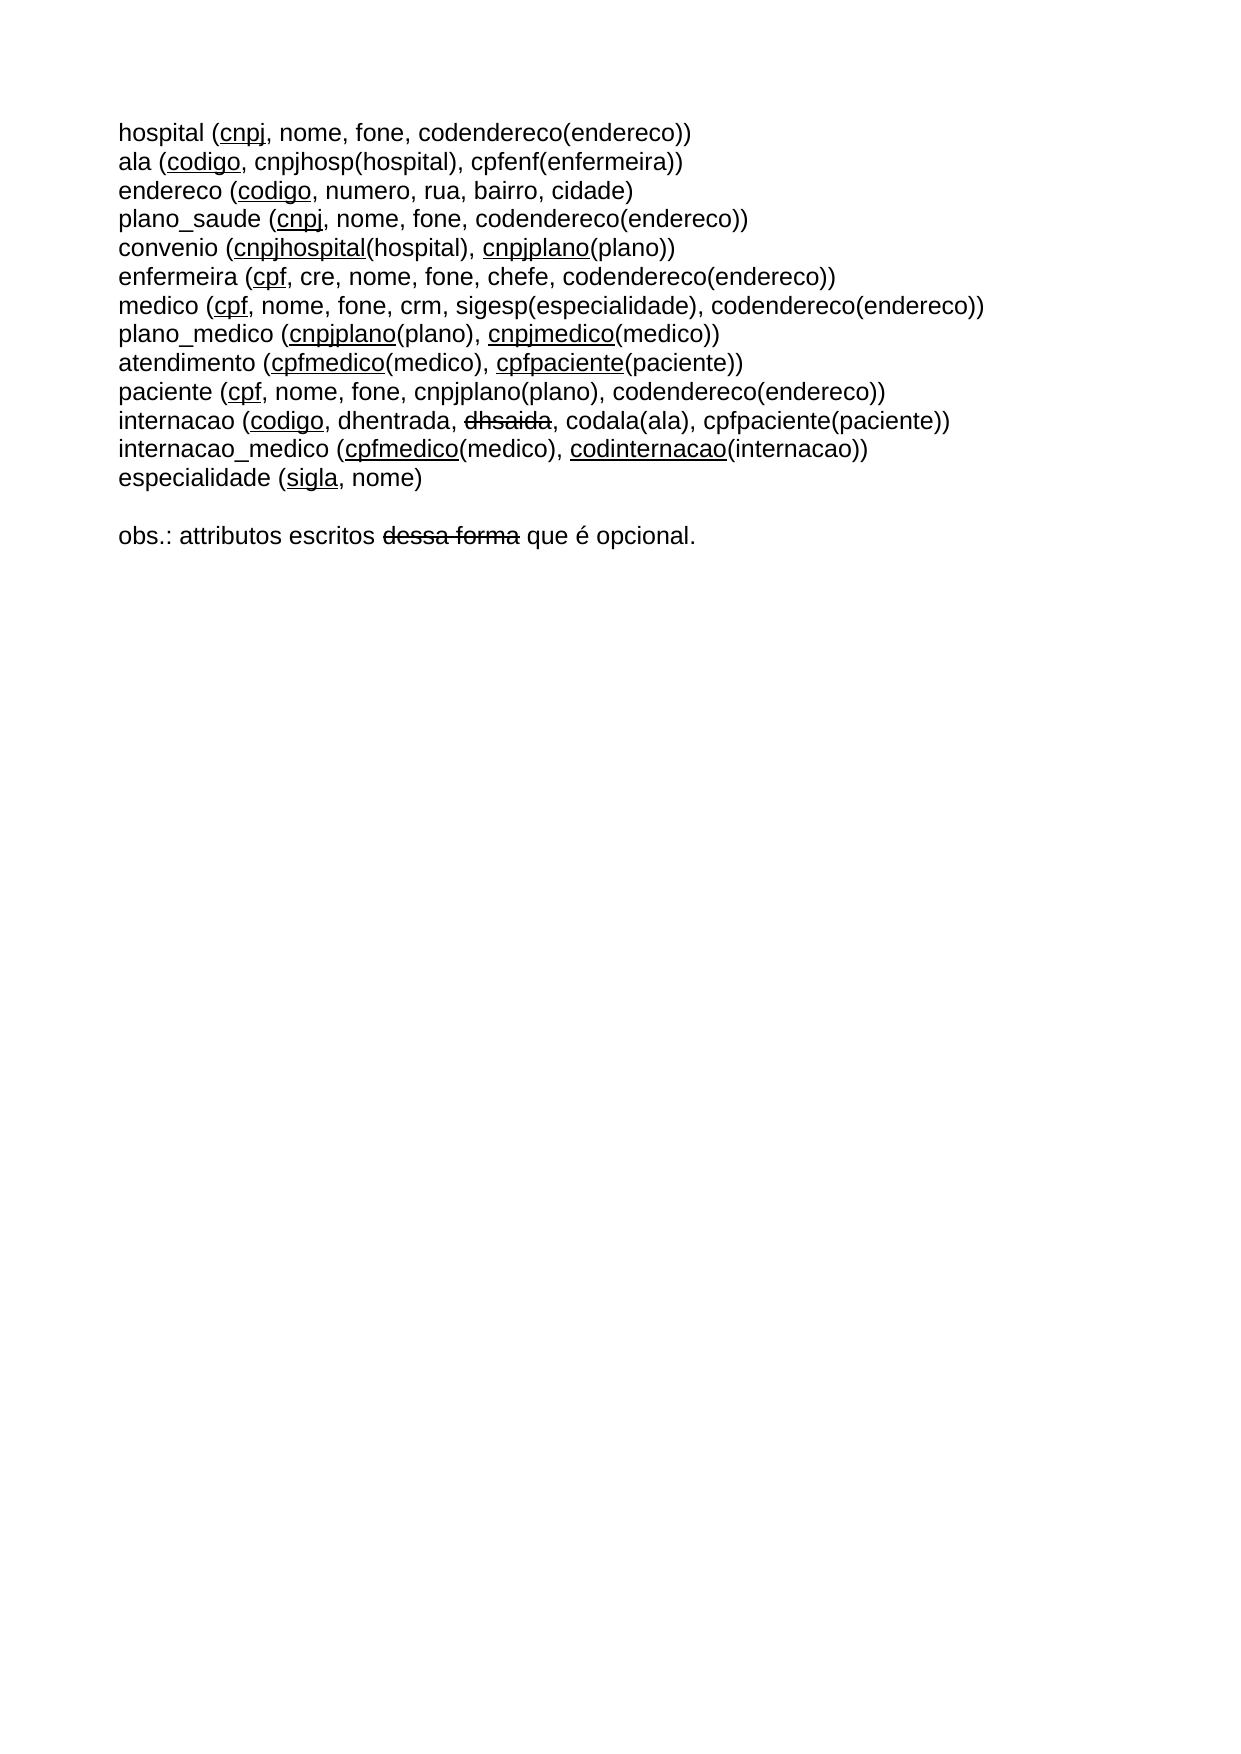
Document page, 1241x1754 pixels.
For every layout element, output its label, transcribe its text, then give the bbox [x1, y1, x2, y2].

text plano_medico (cnpjplano(plano), cnpjmedico(medico)) [118, 319, 1122, 348]
text paciente (cpf, nome, fone, cnpjplano(plano), codendereco(endereco)) [118, 377, 1122, 406]
text convenio (cnpjhospital(hospital), cnpjplano(plano)) [118, 233, 1122, 262]
text plano_saude (cnpj, nome, fone, codendereco(endereco)) [118, 204, 1122, 233]
text especialidade (sigla, nome) [118, 463, 1122, 492]
text internacao_medico (cpfmedico(medico), codinternacao(internacao)) [118, 434, 1122, 463]
text hospital (cnpj, nome, fone, codendereco(endereco)) [118, 118, 1122, 147]
text medico (cpf, nome, fone, crm, sigesp(especialidade), codendereco(endereco)) [118, 291, 1122, 319]
text internacao (codigo, dhentrada, dhsaida, codala(ala), cpfpaciente(paciente)) [118, 406, 1122, 434]
text endereco (codigo, numero, rua, bairro, cidade) [118, 176, 1122, 204]
text atendimento (cpfmedico(medico), cpfpaciente(paciente)) [118, 348, 1122, 377]
text obs.: attributos escritos dessa forma que é opcional. [118, 521, 1122, 549]
text ala (codigo, cnpjhosp(hospital), cpfenf(enfermeira)) [118, 147, 1122, 176]
text enfermeira (cpf, cre, nome, fone, chefe, codendereco(endereco)) [118, 262, 1122, 291]
